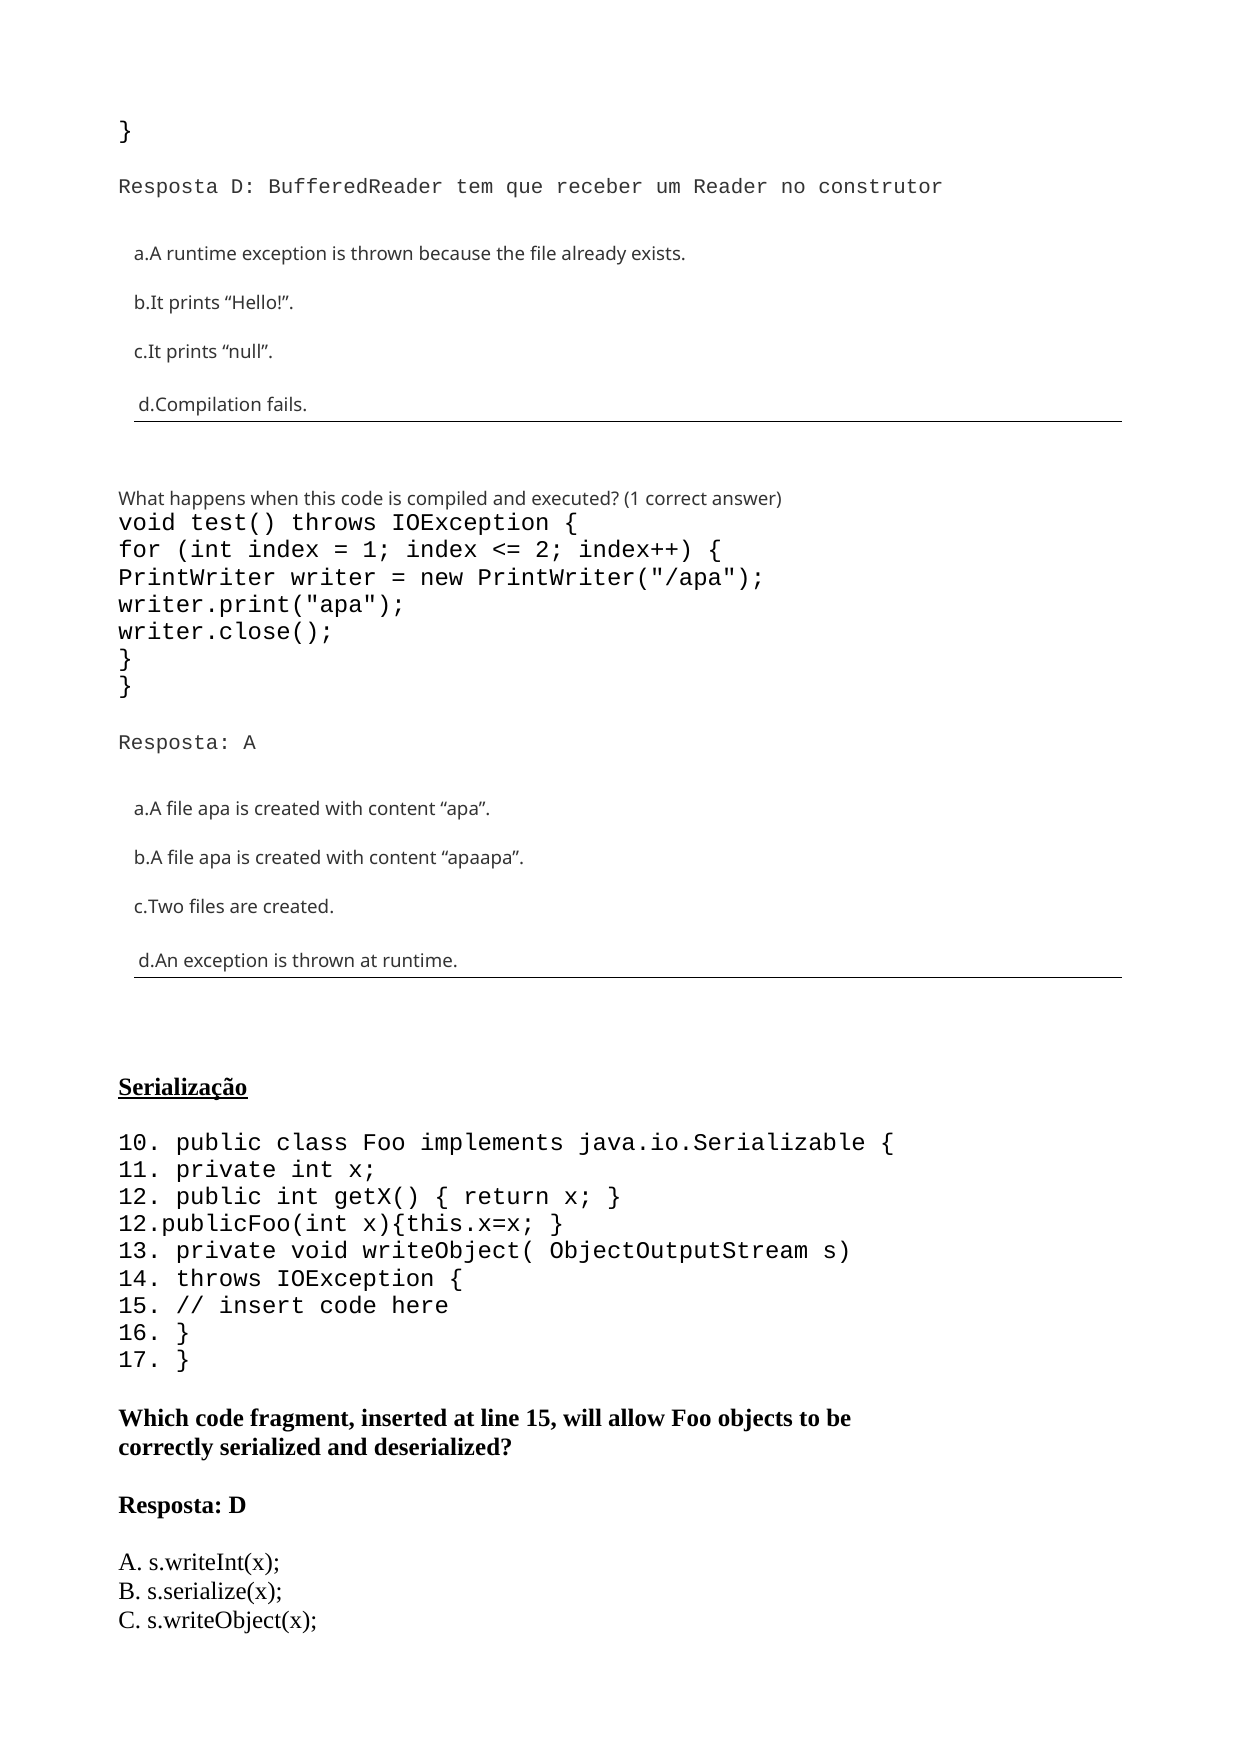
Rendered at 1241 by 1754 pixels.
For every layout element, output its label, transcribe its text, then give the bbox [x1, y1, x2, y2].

text 12.publicFoo(int x){this.x=x; } [118, 1212, 1122, 1239]
text void test() throws IOException { [118, 511, 1122, 538]
text 12. public int getX() { return x; } [118, 1184, 1122, 1212]
text } [118, 118, 1122, 145]
list It prints “null”. [134, 338, 1122, 364]
text 10. public class Foo implements java.io.Serializable { [118, 1130, 1122, 1157]
text 14. throws IOException { [118, 1266, 1122, 1293]
text Resposta: A [118, 730, 1122, 755]
text Which code fragment, inserted at line 15, will allow Foo objects to be [118, 1403, 1122, 1432]
text writer.print("apa"); [118, 592, 1122, 619]
text writer.close(); [118, 619, 1122, 646]
text What happens when this code is compiled and executed? (1 correct answer) [118, 485, 1122, 511]
list Compilation fails. [134, 387, 1122, 421]
text 17. } [118, 1347, 1122, 1375]
list A file apa is created with content “apaapa”. [134, 845, 1122, 870]
text B. s.serialize(x); [118, 1576, 1122, 1605]
text Serialização [118, 1072, 1122, 1101]
text for (int index = 1; index <= 2; index++) { [118, 538, 1122, 565]
text Resposta D: BufferedReader tem que receber um Reader no construtor [118, 175, 1122, 200]
list Two files are created. [134, 894, 1122, 919]
list It prints “Hello!”. [134, 289, 1122, 315]
list An exception is thrown at runtime. [134, 943, 1122, 977]
text correctly serialized and deserialized? [118, 1432, 1122, 1461]
text 11. private int x; [118, 1157, 1122, 1184]
list A runtime exception is thrown because the file already exists. [134, 240, 1122, 266]
text } [118, 674, 1122, 701]
text 16. } [118, 1320, 1122, 1347]
text PrintWriter writer = new PrintWriter("/apa"); [118, 565, 1122, 592]
text C. s.writeObject(x); [118, 1605, 1122, 1633]
text Resposta: D [118, 1490, 1122, 1518]
text } [118, 646, 1122, 674]
text 15. // insert code here [118, 1293, 1122, 1320]
list A file apa is created with content “apa”. [134, 796, 1122, 821]
text 13. private void writeObject( ObjectOutputStream s) [118, 1239, 1122, 1266]
text A. s.writeInt(x); [118, 1547, 1122, 1576]
